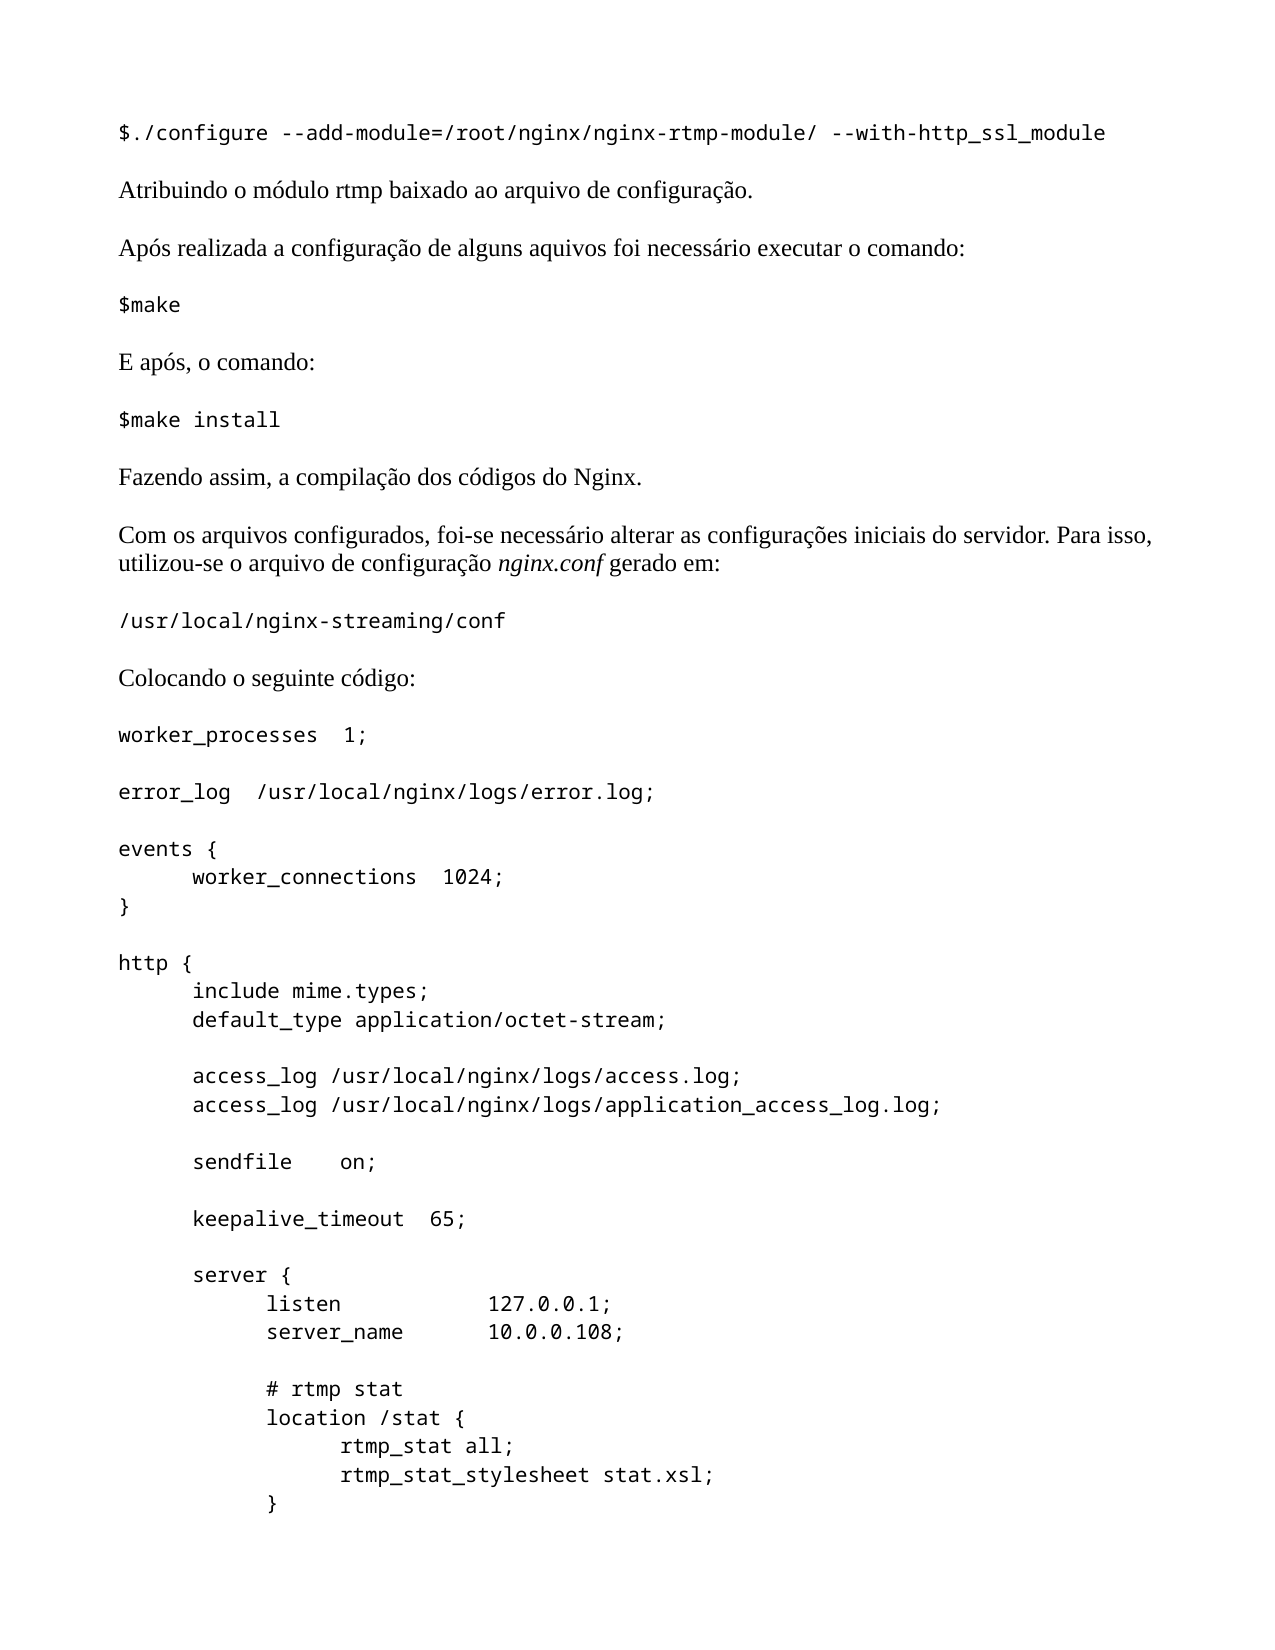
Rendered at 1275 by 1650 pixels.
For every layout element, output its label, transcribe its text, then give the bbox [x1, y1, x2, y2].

text Fazendo assim, a compilação dos códigos do Nginx. [118, 462, 1157, 491]
text server { [118, 1261, 1157, 1289]
text Colocando o seguinte código: [118, 663, 1157, 692]
text error_log /usr/local/nginx/logs/error.log; [118, 777, 1157, 806]
text default_type application/octet-stream; [118, 1005, 1157, 1033]
text events { [118, 834, 1157, 862]
text server_name 10.0.0.108; [118, 1317, 1157, 1346]
text location /stat { [118, 1403, 1157, 1431]
text } [118, 1488, 1157, 1517]
text } [118, 891, 1157, 919]
text rtmp_stat all; [118, 1431, 1157, 1460]
text $make install [118, 405, 1157, 433]
text http { [118, 948, 1157, 976]
text access_log /usr/local/nginx/logs/application_access_log.log; [118, 1090, 1157, 1118]
text rtmp_stat_stylesheet stat.xsl; [118, 1460, 1157, 1488]
text # rtmp stat [118, 1374, 1157, 1403]
text E após, o comando: [118, 347, 1157, 376]
text Após realizada a configuração de alguns aquivos foi necessário executar o comando: [118, 233, 1157, 262]
text Com os arquivos configurados, foi-se necessário alterar as configurações iniciais do servidor. Para isso, utilizou-se o arquivo de configuração nginx.conf gerado em: [118, 520, 1157, 577]
text keepalive_timeout 65; [118, 1204, 1157, 1232]
text $make [118, 290, 1157, 319]
text Atribuindo o módulo rtmp baixado ao arquivo de configuração. [118, 175, 1157, 204]
text worker_connections 1024; [118, 862, 1157, 891]
text include mime.types; [118, 976, 1157, 1005]
text worker_processes 1; [118, 720, 1157, 749]
text listen 127.0.0.1; [118, 1289, 1157, 1317]
text sendfile on; [118, 1147, 1157, 1175]
text access_log /usr/local/nginx/logs/access.log; [118, 1062, 1157, 1090]
text $./configure --add-module=/root/nginx/nginx-rtmp-module/ --with-http_ssl_module [118, 118, 1157, 147]
text /usr/local/nginx-streaming/conf [118, 606, 1157, 634]
